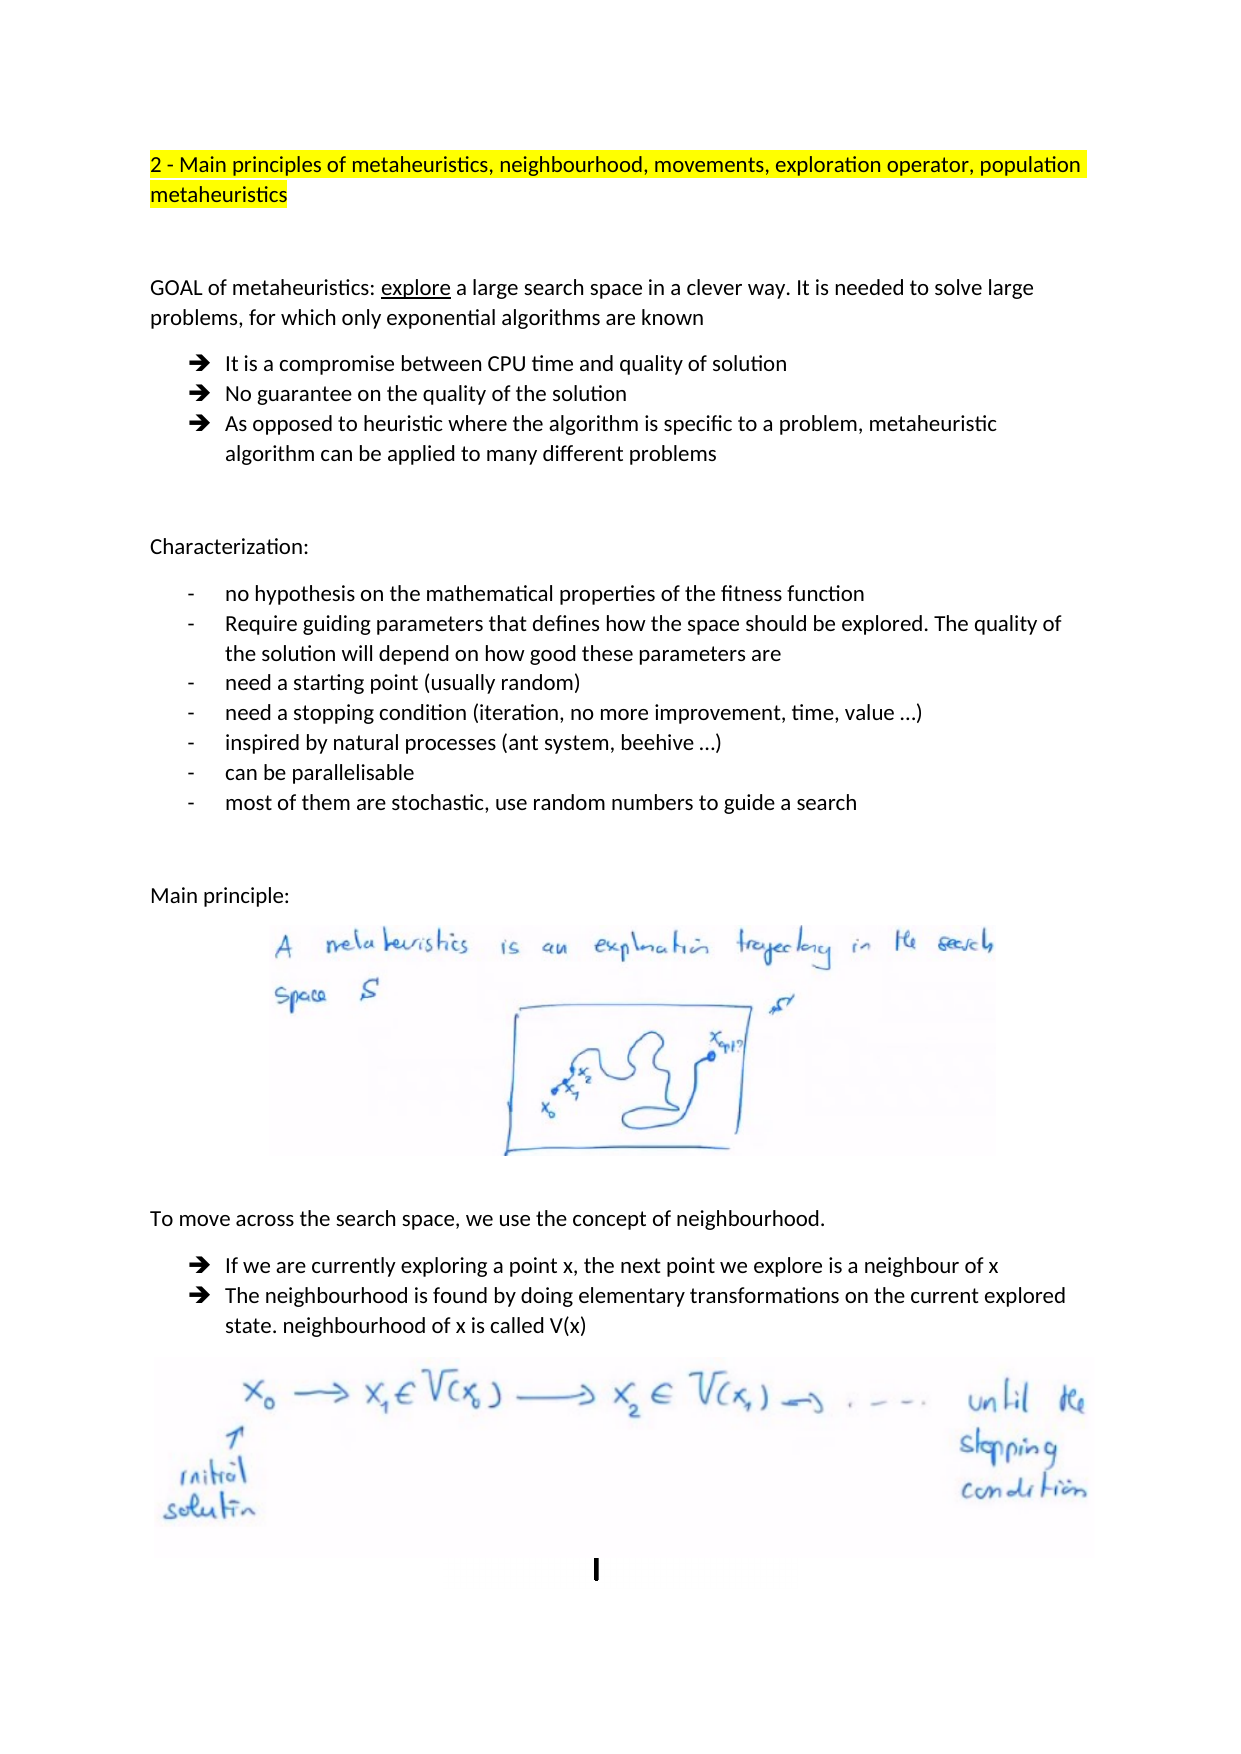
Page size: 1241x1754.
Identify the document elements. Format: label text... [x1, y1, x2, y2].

list inspired by natural processes (ant system, beehive …) [187, 728, 1090, 756]
list need a starting point (usually random) [187, 668, 1090, 697]
text 2 - Main principles of metaheuristics, neighbourhood, movements, exploration operator, population metaheuristics [150, 150, 1090, 208]
list If we are currently exploring a point x, the next point we explore is a neighbour of x [187, 1251, 1090, 1279]
list Require guiding parameters that defines how the space should be explored. The quality of the solution will depend on how good these parameters are [187, 609, 1090, 667]
text To move across the search space, we use the concept of neighbourhood. [150, 1204, 1090, 1232]
list need a stopping condition (iteration, no more improvement, time, value …) [187, 698, 1090, 726]
text Main principle: [150, 881, 1090, 909]
text GOAL of metaheuristics: explore a large search space in a clever way. It is needed to solve large problems, for which only exponential algorithms are known [150, 273, 1090, 331]
list most of them are stochastic, use random numbers to guide a search [187, 788, 1090, 816]
list no hypothesis on the mathematical properties of the fitness function [187, 579, 1090, 607]
list can be parallelisable [187, 758, 1090, 786]
list It is a compromise between CPU time and quality of solution [187, 349, 1090, 377]
text Characterization: [150, 532, 1090, 560]
list As opposed to heuristic where the algorithm is specific to a problem, metaheuristic algorithm can be applied to many different problems [187, 409, 1090, 467]
list The neighbourhood is found by doing elementary transformations on the current explored state. neighbourhood of x is called V(x) [187, 1281, 1090, 1339]
list No guarantee on the quality of the solution [187, 379, 1090, 407]
